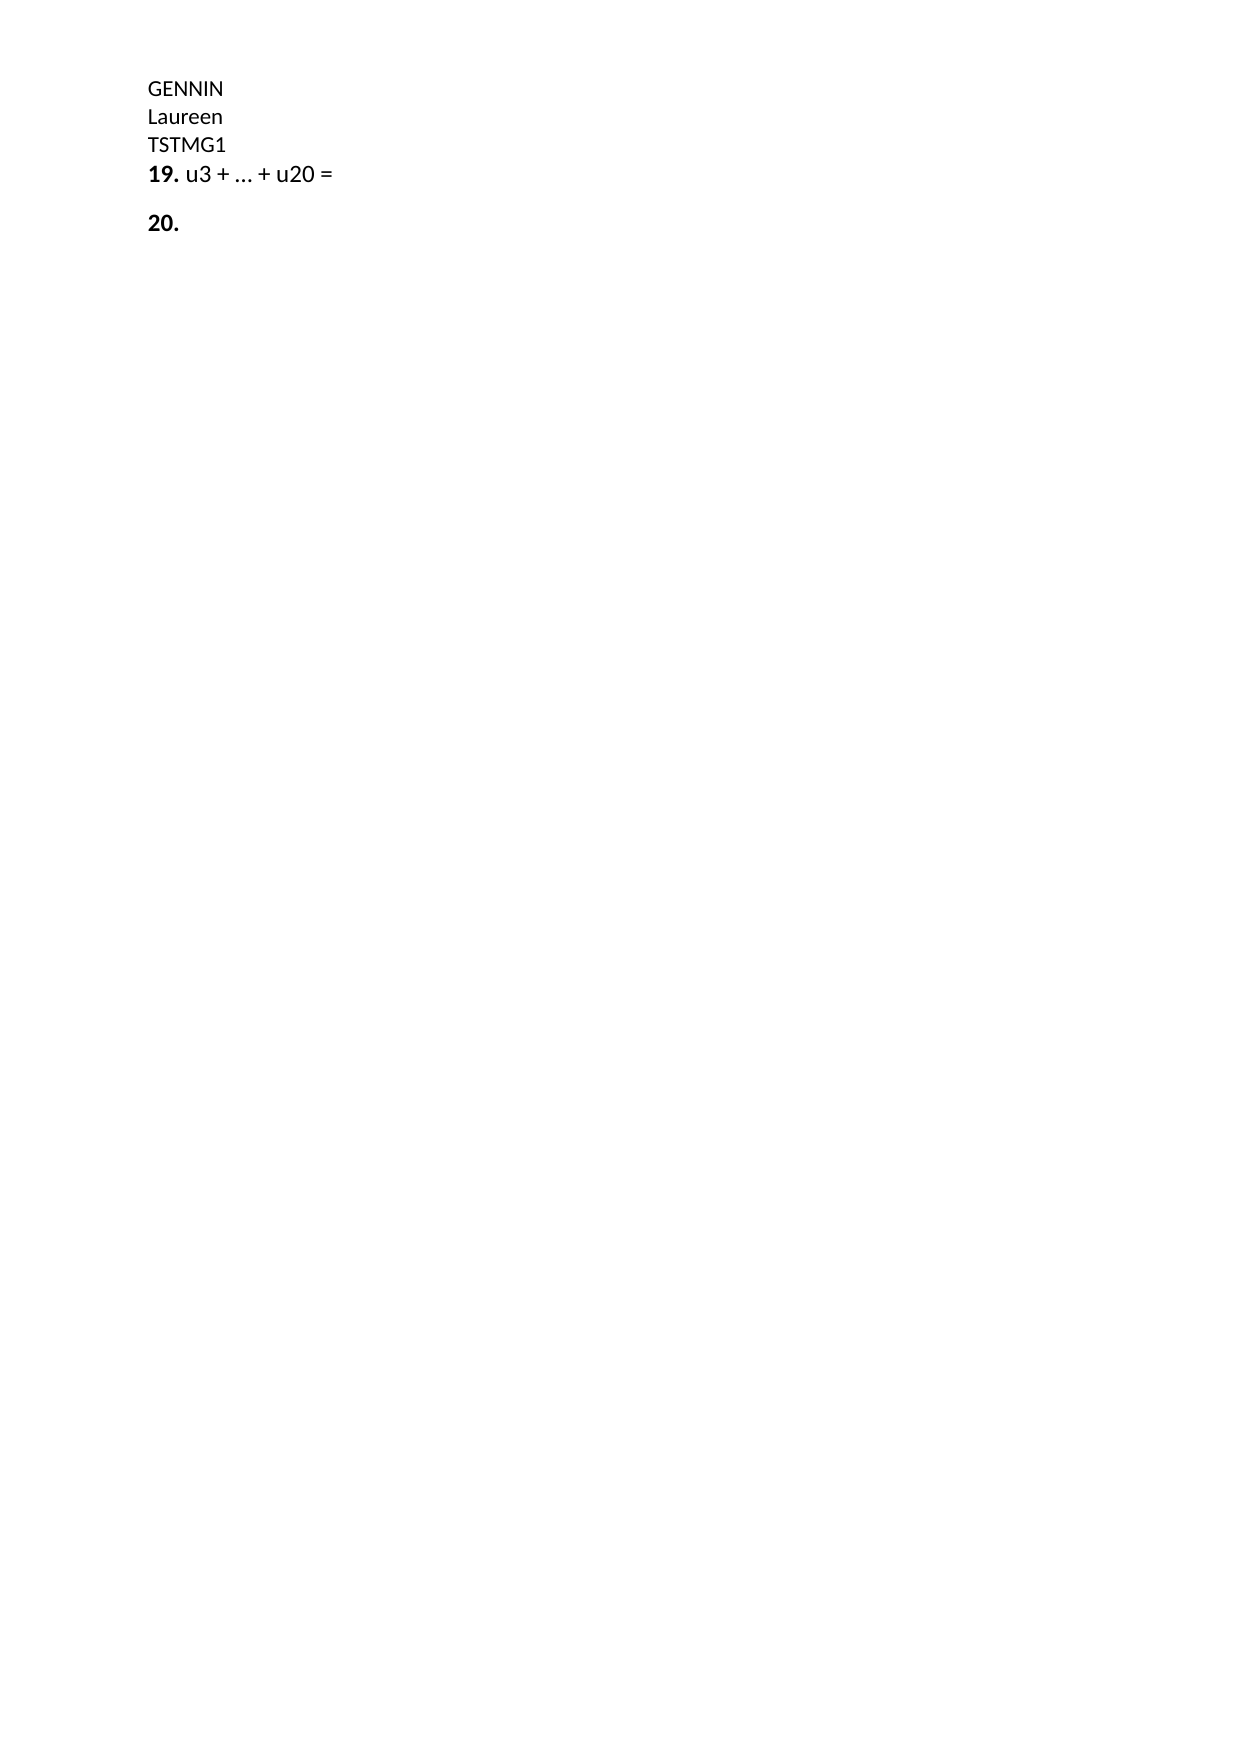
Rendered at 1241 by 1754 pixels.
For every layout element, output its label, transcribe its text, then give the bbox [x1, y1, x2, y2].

text 19. u3 + … + u20 = [148, 158, 1093, 188]
text 20. [148, 207, 1093, 237]
